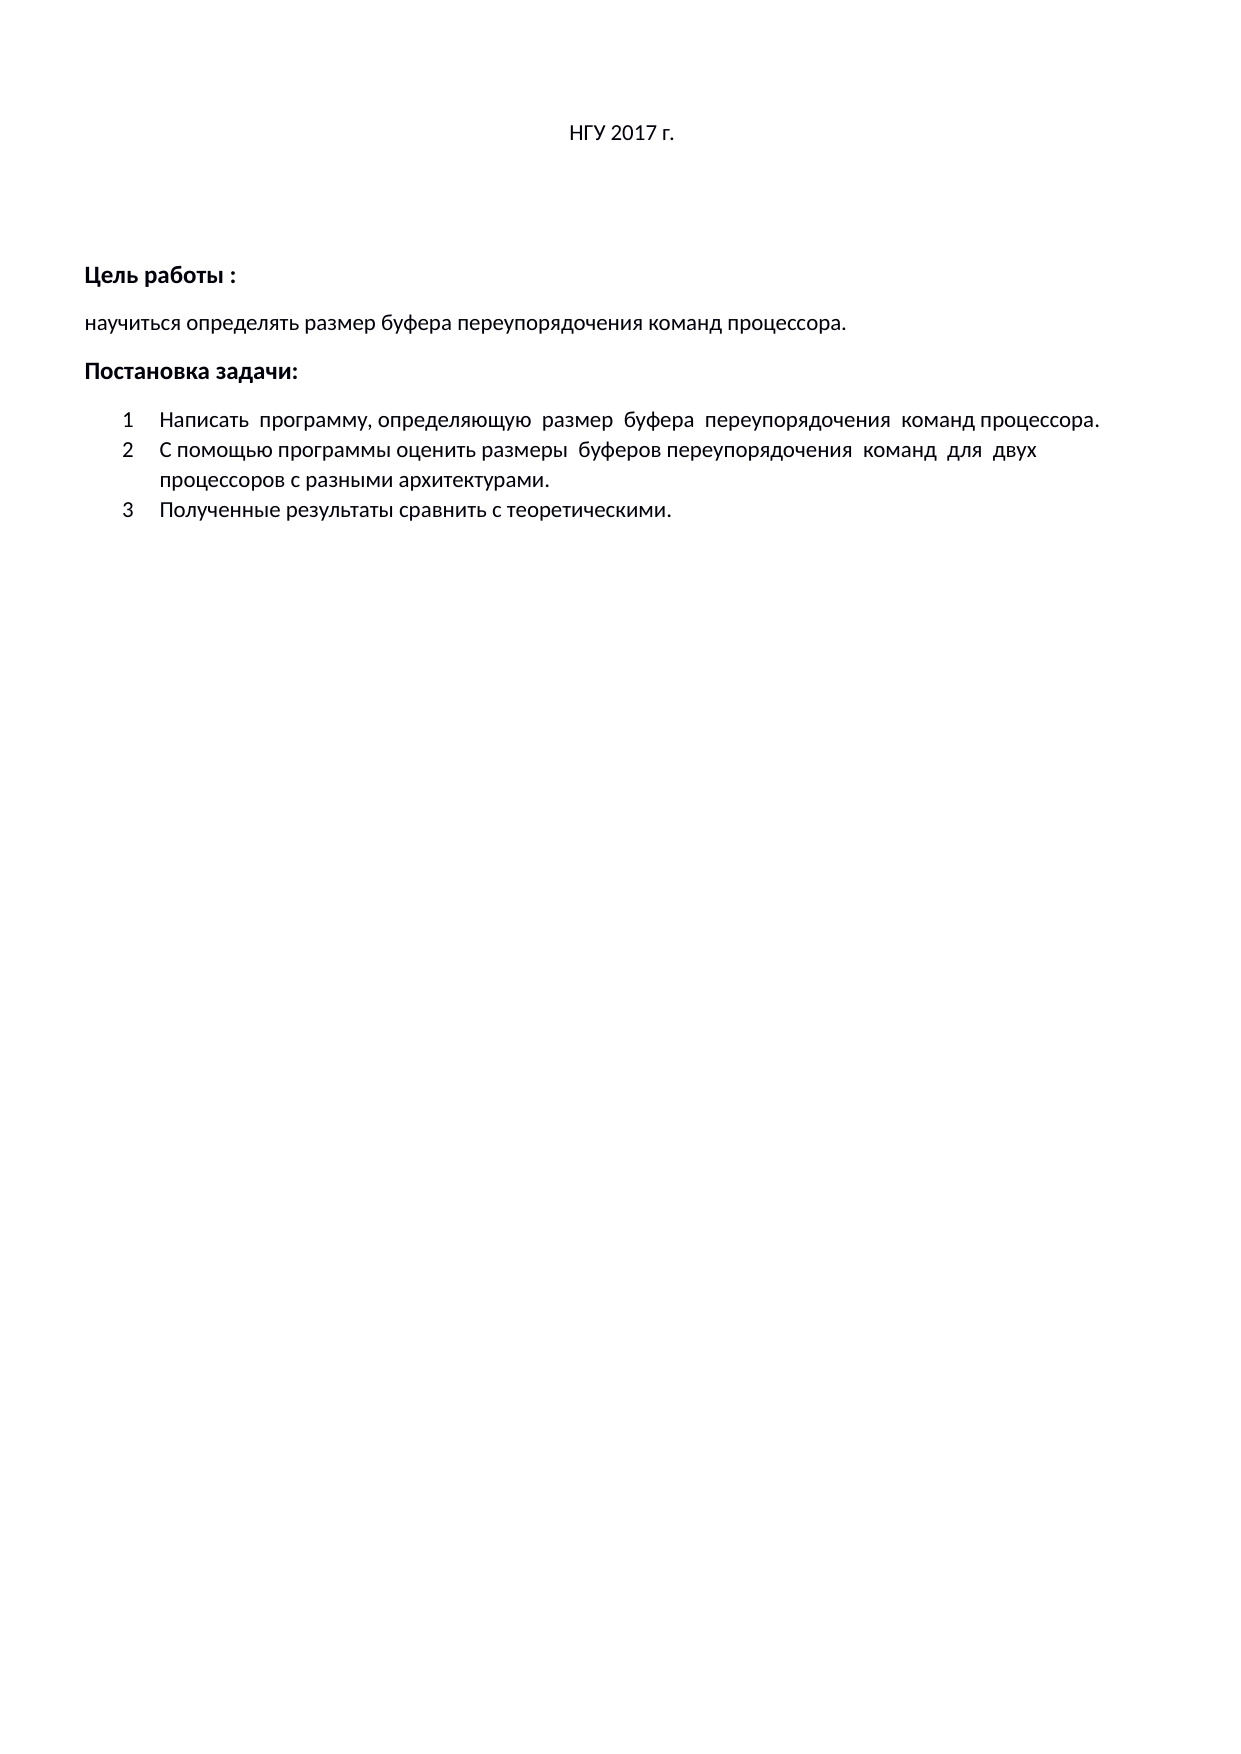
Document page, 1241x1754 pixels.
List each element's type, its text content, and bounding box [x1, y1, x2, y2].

list С помощью программы оценить размеры буферов переупорядочения команд для двух процессоров с разными архитектурами. [122, 435, 1159, 493]
text Постановка задачи: [84, 355, 1159, 386]
list научиться определять размер буфера переупорядочения команд процессора. [84, 308, 1159, 336]
text НГУ 2017 г. [84, 118, 1159, 146]
list Написать программу, определяющую размер буфера переупорядочения команд процессора. [122, 405, 1159, 433]
list Полученные результаты сравнить с теоретическими. [122, 496, 1159, 523]
text Цель работы : [84, 259, 1159, 289]
